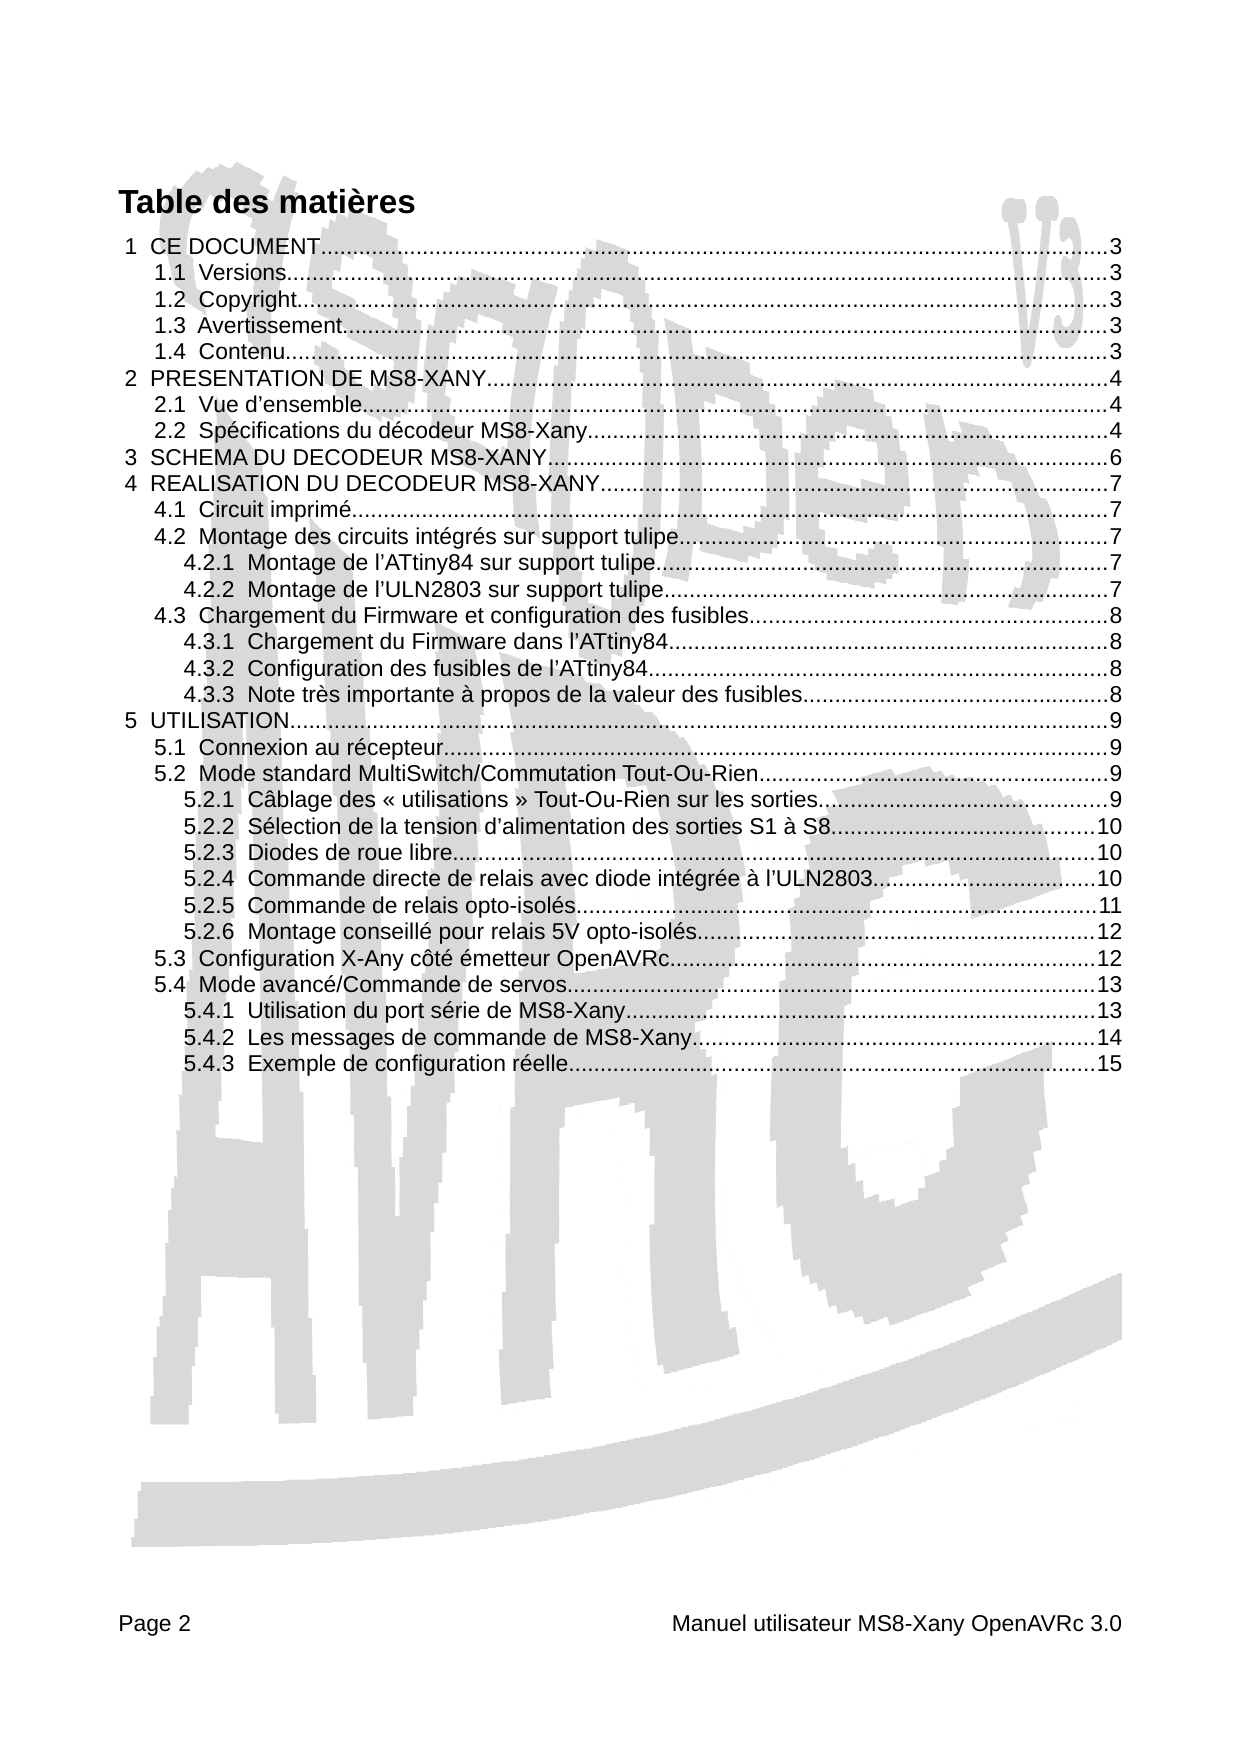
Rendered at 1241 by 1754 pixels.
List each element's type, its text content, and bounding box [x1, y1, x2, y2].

text 5.4.3 Exemple de configuration réelle 15 [177, 1050, 1122, 1076]
text 5.3 Configuration X-Any côté émetteur OpenAVRc 12 [148, 944, 1122, 971]
text 2.2 Spécifications du décodeur MS8-Xany 4 [148, 417, 1122, 444]
text 4.1 Circuit imprimé 7 [148, 496, 1122, 523]
text 5.1 Connexion au récepteur 9 [148, 734, 1122, 760]
text 5.2.1 Câblage des « utilisations » Tout-Ou-Rien sur les sorties 9 [177, 786, 1122, 813]
text 5.4.2 Les messages de commande de MS8-Xany 14 [177, 1023, 1122, 1050]
text 4.3 Chargement du Firmware et configuration des fusibles 8 [148, 602, 1122, 628]
subtitle Table des matières [118, 182, 1122, 220]
text 5.2.4 Commande directe de relais avec diode intégrée à l’ULN2803 10 [177, 865, 1122, 892]
text 1.4 Contenu 3 [148, 338, 1122, 365]
text 1.1 Versions 3 [148, 259, 1122, 286]
text 4.3.1 Chargement du Firmware dans l’ATtiny84 8 [177, 628, 1122, 654]
text 5.4.1 Utilisation du port série de MS8-Xany 13 [177, 997, 1122, 1023]
text 2 PRESENTATION DE MS8-XANY 4 [118, 365, 1122, 391]
text 4.3.3 Note très importante à propos de la valeur des fusibles 8 [177, 681, 1122, 707]
text 5.2.2 Sélection de la tension d’alimentation des sorties S1 à S8 10 [177, 813, 1122, 839]
text 2.1 Vue d’ensemble 4 [148, 391, 1122, 417]
text 1 CE DOCUMENT 3 [118, 233, 1122, 259]
text 5 UTILISATION 9 [118, 707, 1122, 734]
text 4.2.1 Montage de l’ATtiny84 sur support tulipe 7 [177, 549, 1122, 576]
text 1.2 Copyright 3 [148, 286, 1122, 312]
text 5.2.6 Montage conseillé pour relais 5V opto-isolés 12 [177, 918, 1122, 944]
text 4 REALISATION DU DECODEUR MS8-XANY 7 [118, 470, 1122, 496]
text 4.2 Montage des circuits intégrés sur support tulipe 7 [148, 523, 1122, 549]
text 1.3 Avertissement 3 [148, 312, 1122, 338]
text 5.2.5 Commande de relais opto-isolés 11 [177, 892, 1122, 918]
text 5.2 Mode standard MultiSwitch/Commutation Tout-Ou-Rien 9 [148, 760, 1122, 786]
text 5.2.3 Diodes de roue libre 10 [177, 839, 1122, 865]
text 3 SCHEMA DU DECODEUR MS8-XANY 6 [118, 444, 1122, 470]
text 5.4 Mode avancé/Commande de servos 13 [148, 971, 1122, 997]
text 4.2.2 Montage de l’ULN2803 sur support tulipe 7 [177, 576, 1122, 602]
text 4.3.2 Configuration des fusibles de l’ATtiny84 8 [177, 654, 1122, 681]
